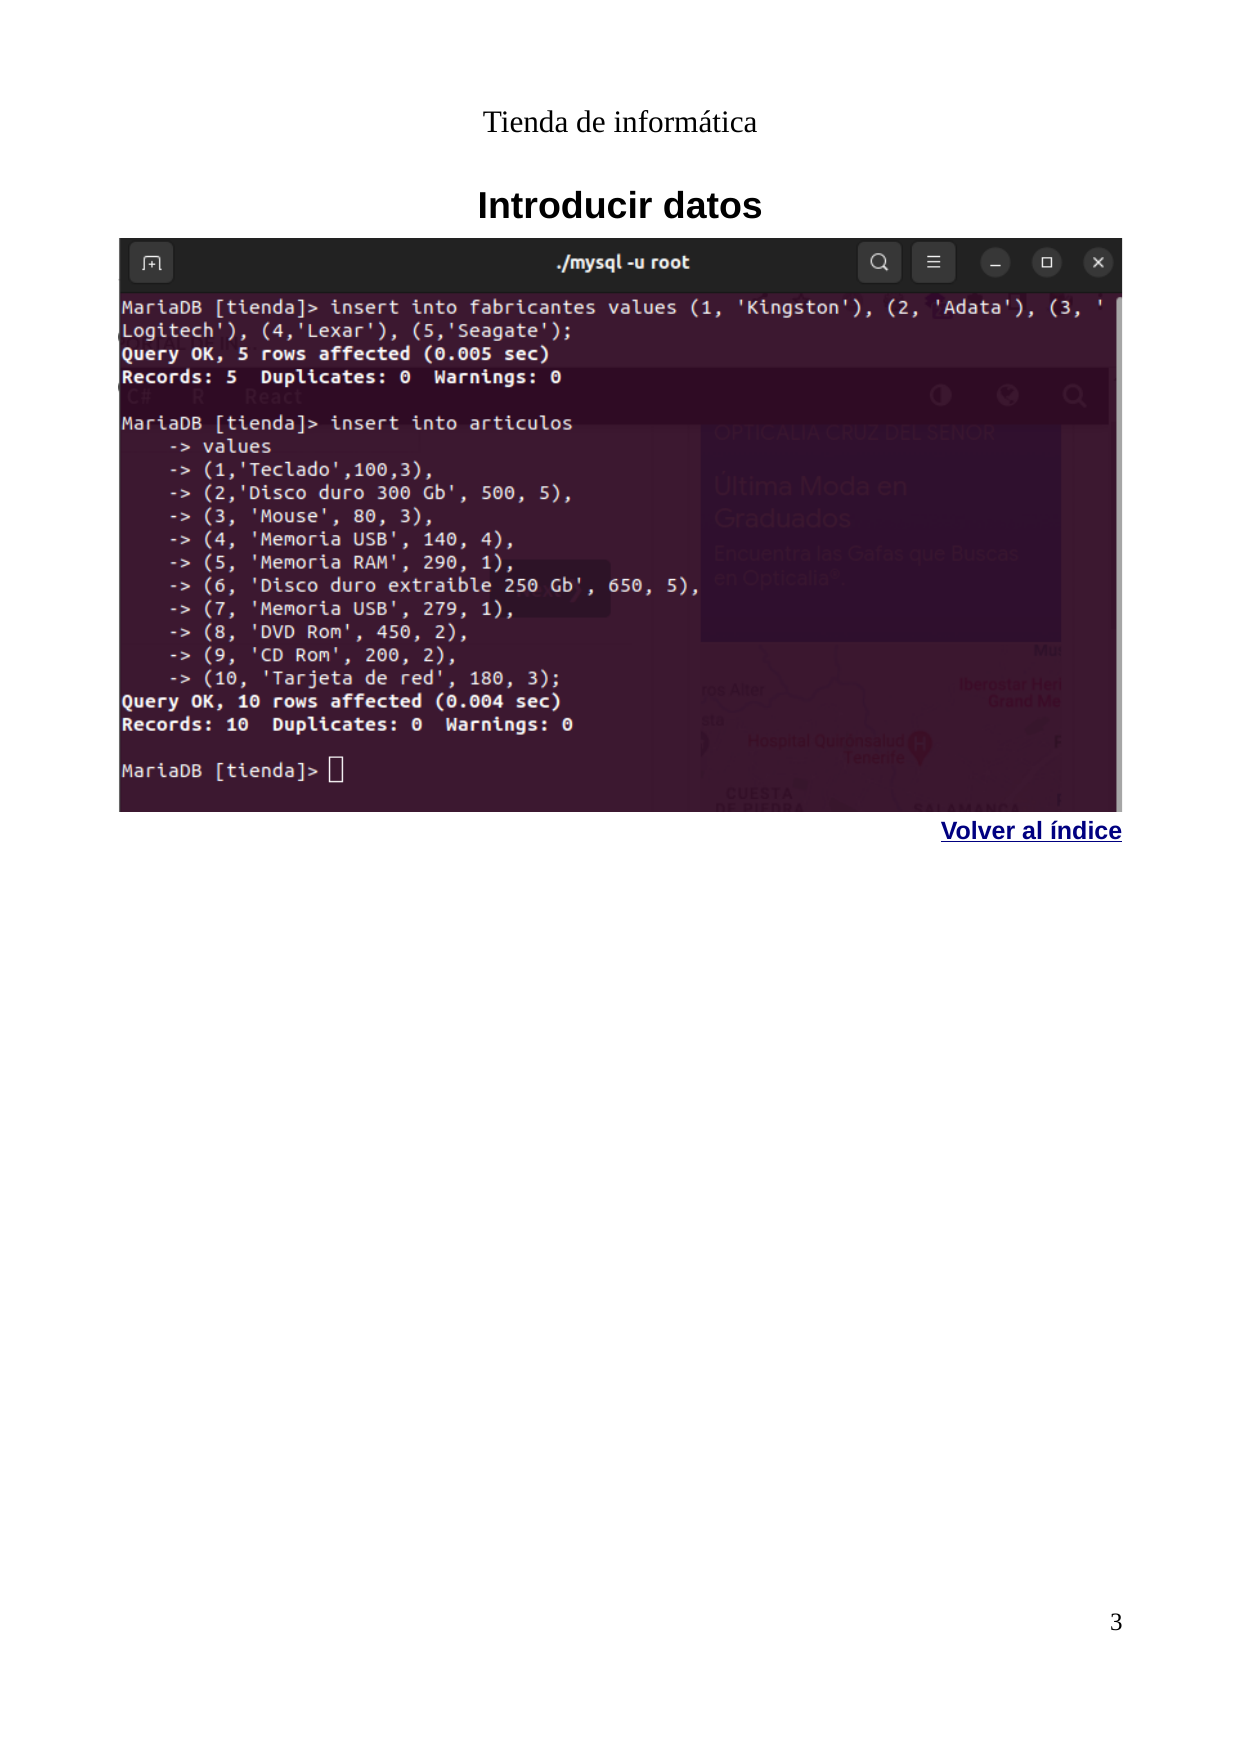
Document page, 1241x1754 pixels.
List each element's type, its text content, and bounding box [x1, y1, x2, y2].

text Volver al índice [118, 812, 1122, 845]
subtitle Introducir datos [118, 183, 1122, 226]
picture [118, 238, 1123, 812]
